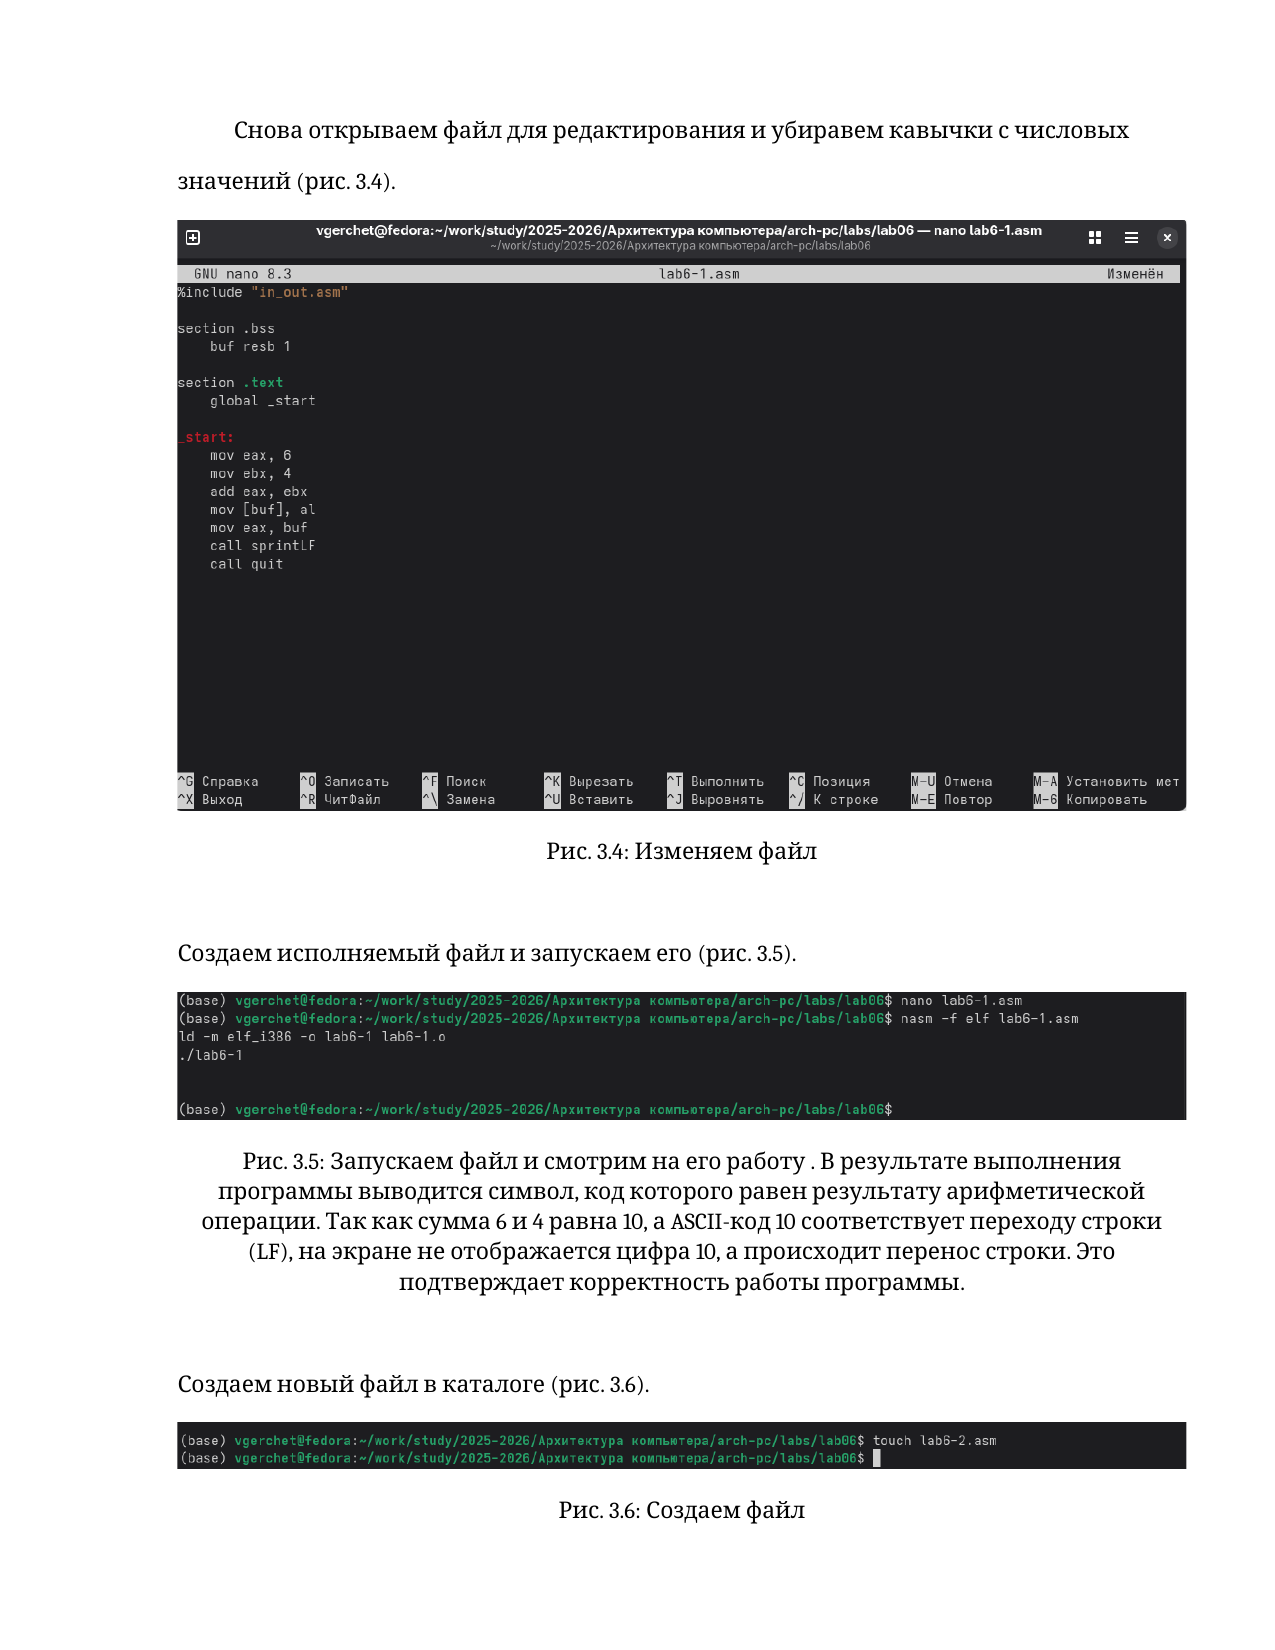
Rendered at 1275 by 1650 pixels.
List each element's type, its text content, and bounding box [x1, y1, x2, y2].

text Рис. 3.4: Изменяем файл [177, 811, 1186, 865]
text Создаем исполняемый файл и запускаем его (рис. 3.5). [177, 941, 1186, 967]
text Рис. 3.5: Запускаем файл и смотрим на его работу . В результате выполнения программы выводится символ, код которого равен результату арифметической операции. Так как сумма 6 и 4 равна 10, а ASCII-код 10 соответствует переходу строки (LF), на экране не отображается цифра 10, а происходит перенос строки. Это подтверждает корректность работы программы. [177, 1120, 1186, 1296]
text Снова открываем файл для редактирования и убиравем кавычки с числовых [177, 118, 1186, 144]
text Рис. 3.6: Создаем файл [177, 1469, 1186, 1524]
picture [177, 1422, 1187, 1469]
text значений (рис. 3.4). [177, 169, 1186, 196]
picture [177, 220, 1187, 811]
picture [177, 992, 1187, 1120]
text Создаем новый файл в каталоге (рис. 3.6). [177, 1371, 1186, 1398]
